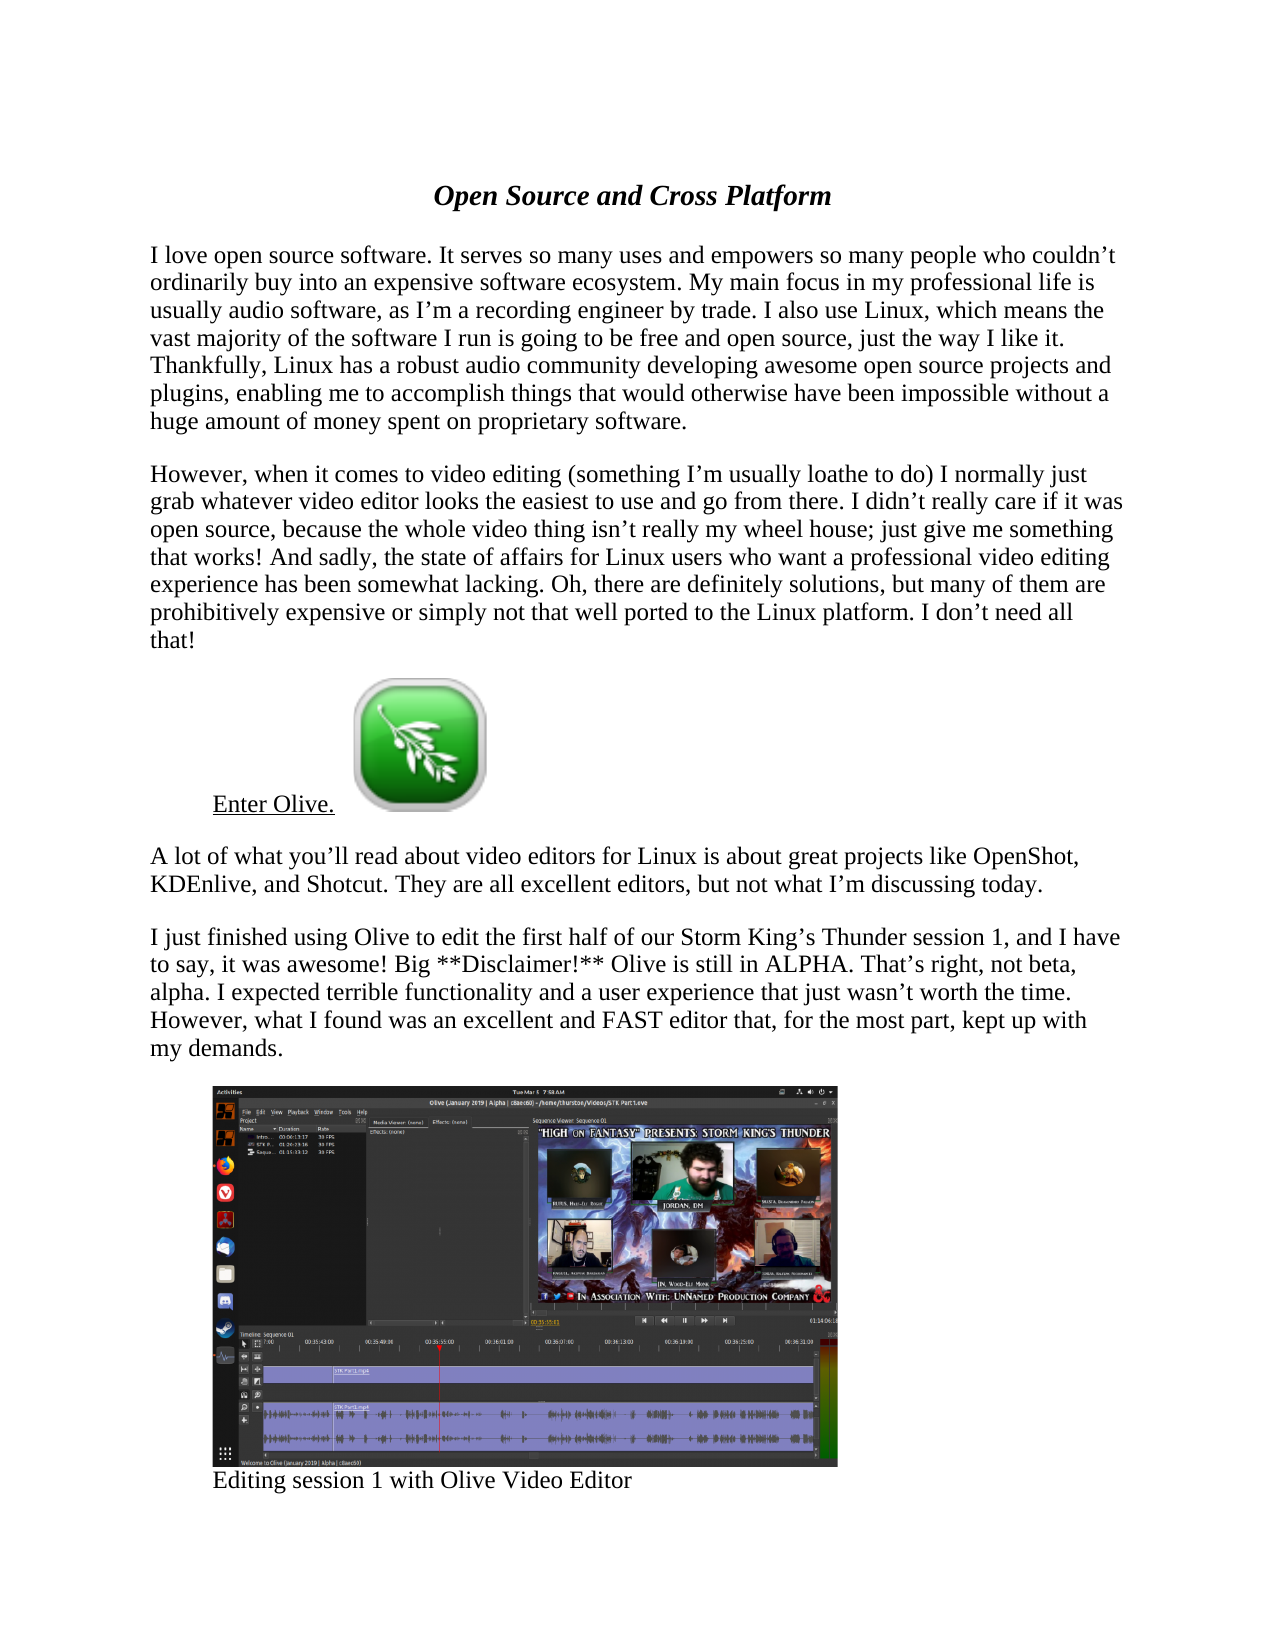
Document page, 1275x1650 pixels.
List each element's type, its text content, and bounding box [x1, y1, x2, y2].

text A lot of what you’ll read about video editors for Linux is about great projects like OpenShot, KDEnlive, and Shotcut. They are all excellent editors, but not what I’m discussing today. [150, 842, 1125, 898]
picture [353, 678, 487, 812]
text I just finished using Olive to edit the first half of our Storm King’s Thunder session 1, and I have to say, it was awesome! Big **Disclaimer!** Olive is still in ALPHA. That’s right, not beta, alpha. I expected terrible functionality and a user experience that just wasn’t worth the time. However, what I found was an excellent and FAST editor that, for the most part, kept up with my demands. [150, 923, 1125, 1061]
text However, when it comes to video editing (something I’m usually loathe to do) I normally just grab whatever video editor looks the easiest to use and go from there. I didn’t really care if it was open source, because the whole video thing isn’t really my wheel house; just give me something that works! And sadly, the state of affairs for Linux users who want a professional video editing experience has been somewhat lacking. Oh, there are definitely solutions, but many of them are prohibitively expensive or simply not that well ported to the Linux platform. I don’t need all that! [150, 460, 1125, 654]
subtitle Open Source and Cross Platform [150, 179, 1125, 212]
text I love open source software. It serves so many uses and empowers so many people who couldn’t ordinarily buy into an expensive software ecosystem. My main focus in my professional life is usually audio software, as I’m a recording engineer by trade. I also use Linux, which means the vast majority of the software I run is going to be free and open source, just the way I like it. Thankfully, Linux has a robust audio community developing awesome open source projects and plugins, enabling me to accomplish things that would otherwise have been impossible without a huge amount of money spent on proprietary software. [150, 241, 1125, 435]
picture [212, 1086, 838, 1467]
text Editing session 1 with Olive Video Editor [212, 1466, 1062, 1494]
text Enter Olive. [212, 679, 1062, 817]
